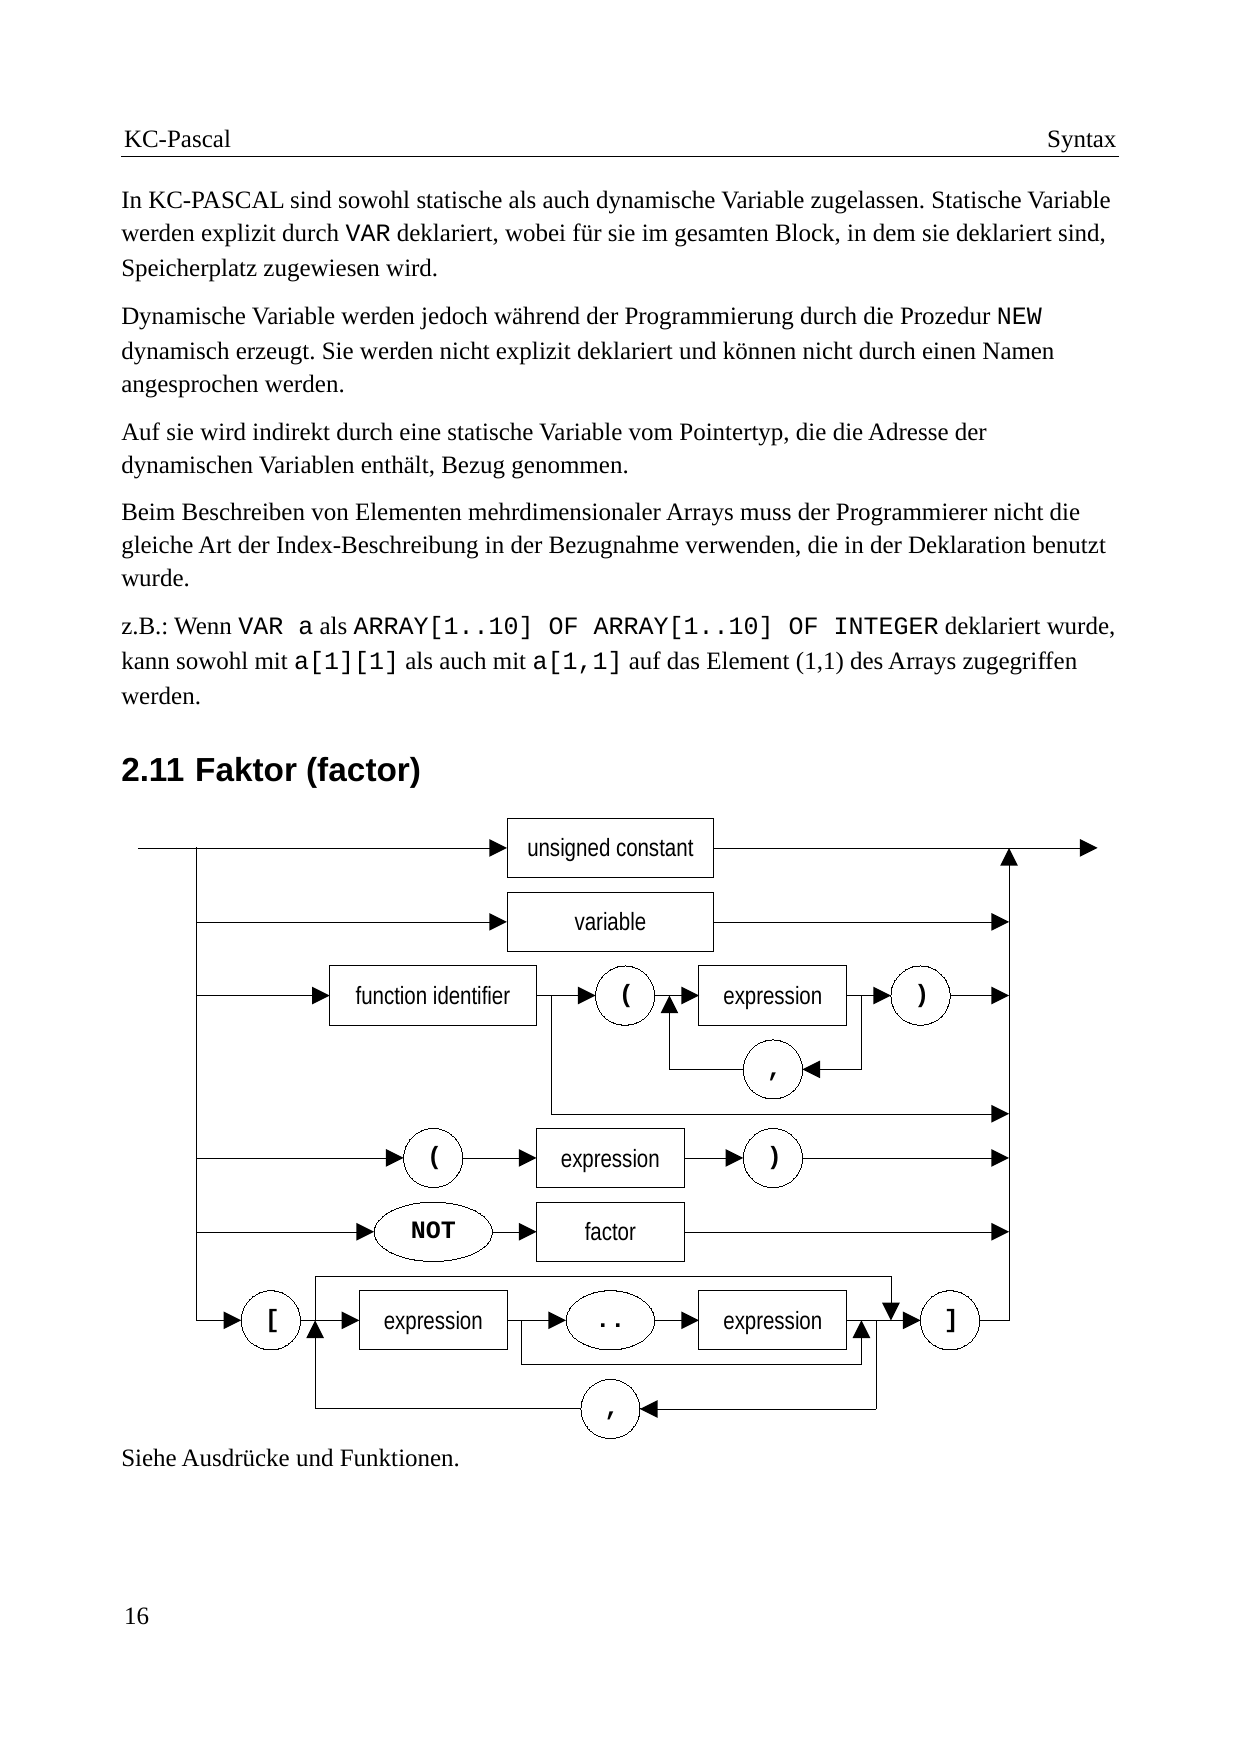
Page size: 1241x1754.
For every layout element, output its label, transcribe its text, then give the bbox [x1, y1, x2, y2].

text Auf sie wird indirekt durch eine statische Variable vom Pointertyp, die die Adresse der dynamischen Variablen enthält, Bezug genommen. [121, 417, 1119, 478]
text In KC-PASCAL sind sowohl statische als auch dynamische Variable zugelassen. Statische Variable werden explizit durch VAR deklariert, wobei für sie im gesamten Block, in dem sie deklariert sind, Speicherplatz zugewiesen wird. [121, 185, 1119, 282]
subtitle Faktor (factor) [121, 749, 1119, 788]
text Dynamische Variable werden jedoch während der Programmierung durch die Prozedur NEW dynamisch erzeugt. Sie werden nicht explizit deklariert und können nicht durch einen Namen angesprochen werden. [121, 301, 1119, 398]
text z.B.: Wenn VAR a als ARRAY[1..10] OF ARRAY[1..10] OF INTEGER deklariert wurde, kann sowohl mit a[1][1] als auch mit a[1,1] auf das Element (1,1) des Arrays zugegriffen werden. [121, 611, 1119, 710]
text Siehe Ausdrücke und Funktionen. [121, 801, 1119, 1472]
text Beim Beschreiben von Elementen mehrdimensionaler Arrays muss der Programmierer nicht die gleiche Art der Index-Beschreibung in der Bezugnahme verwenden, die in der Deklaration benutzt wurde. [121, 497, 1119, 592]
